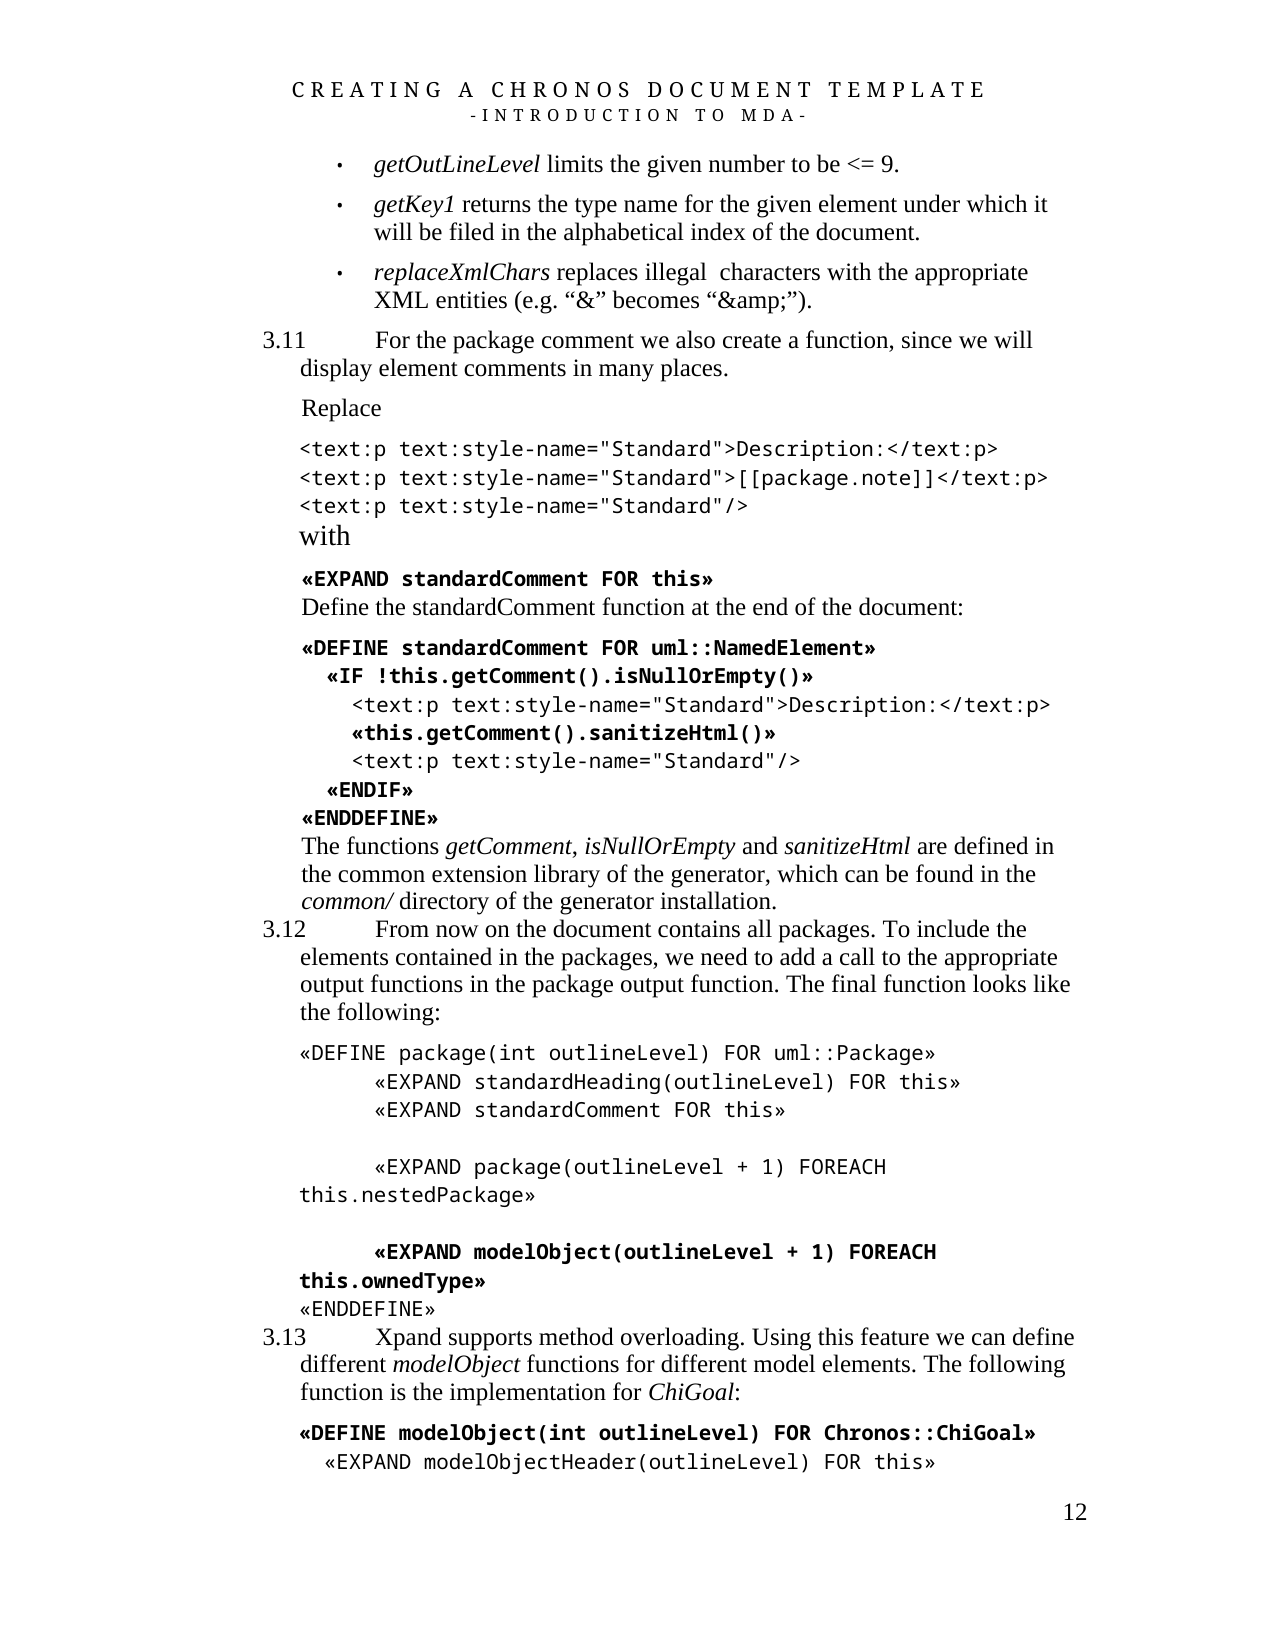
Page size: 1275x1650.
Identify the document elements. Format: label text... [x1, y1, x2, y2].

list getKey1 returns the type name for the given element under which it will be filed in the alphabetical index of the document. [336, 190, 1087, 246]
text <text:p text:style-name="Standard"/> [299, 491, 1087, 519]
list Xpand supports method overloading. Using this feature we can define different modelObject functions for different model elements. The following function is the implementation for ChiGoal: [262, 1323, 1087, 1406]
text The functions getComment, isNullOrEmpty and sanitizeHtml are defined in the common extension library of the generator, which can be found in the common/ directory of the generator installation. [301, 832, 1087, 915]
text Replace [301, 394, 1087, 422]
text Define the standardComment function at the end of the document: [301, 593, 1087, 620]
text «ENDDEFINE» [299, 1294, 1087, 1323]
text «EXPAND package(outlineLevel + 1) FOREACH this.nestedPackage» [299, 1152, 1087, 1209]
text «EXPAND standardHeading(outlineLevel) FOR this» [299, 1067, 1087, 1095]
list From now on the document contains all packages. To include the elements contained in the packages, we need to add a call to the appropriate output functions in the package output function. The final function looks like the following: [262, 915, 1087, 1026]
text <text:p text:style-name="Standard"/> [301, 747, 1087, 775]
text «DEFINE package(int outlineLevel) FOR uml::Package» [299, 1038, 1087, 1067]
list For the package comment we also create a function, since we will display element comments in many places. [262, 326, 1087, 381]
text with [299, 519, 1087, 552]
text «EXPAND standardComment FOR this» [299, 1095, 1087, 1124]
text <text:p text:style-name="Standard">[[package.note]]</text:p> [299, 463, 1087, 491]
text «IF !this.getComment().isNullOrEmpty()» [301, 661, 1087, 690]
text «this.getComment().sanitizeHtml()» [301, 718, 1087, 747]
text «DEFINE modelObject(int outlineLevel) FOR Chronos::ChiGoal» [299, 1418, 1087, 1447]
list replaceXmlChars replaces illegal characters with the appropriate XML entities (e.g. “&” becomes “&amp;”). [336, 258, 1087, 313]
text «ENDDEFINE» [301, 803, 1087, 832]
list getOutLineLevel limits the given number to be <= 9. [336, 150, 1087, 178]
text «EXPAND standardComment FOR this» [301, 564, 1087, 593]
text <text:p text:style-name="Standard">Description:</text:p> [299, 434, 1087, 463]
text «EXPAND modelObjectHeader(outlineLevel) FOR this» [299, 1447, 1087, 1475]
text «ENDIF» [301, 775, 1087, 803]
text «DEFINE standardComment FOR uml::NamedElement» [301, 633, 1087, 661]
text «EXPAND modelObject(outlineLevel + 1) FOREACH this.ownedType» [299, 1237, 1087, 1294]
text <text:p text:style-name="Standard">Description:</text:p> [301, 690, 1087, 718]
